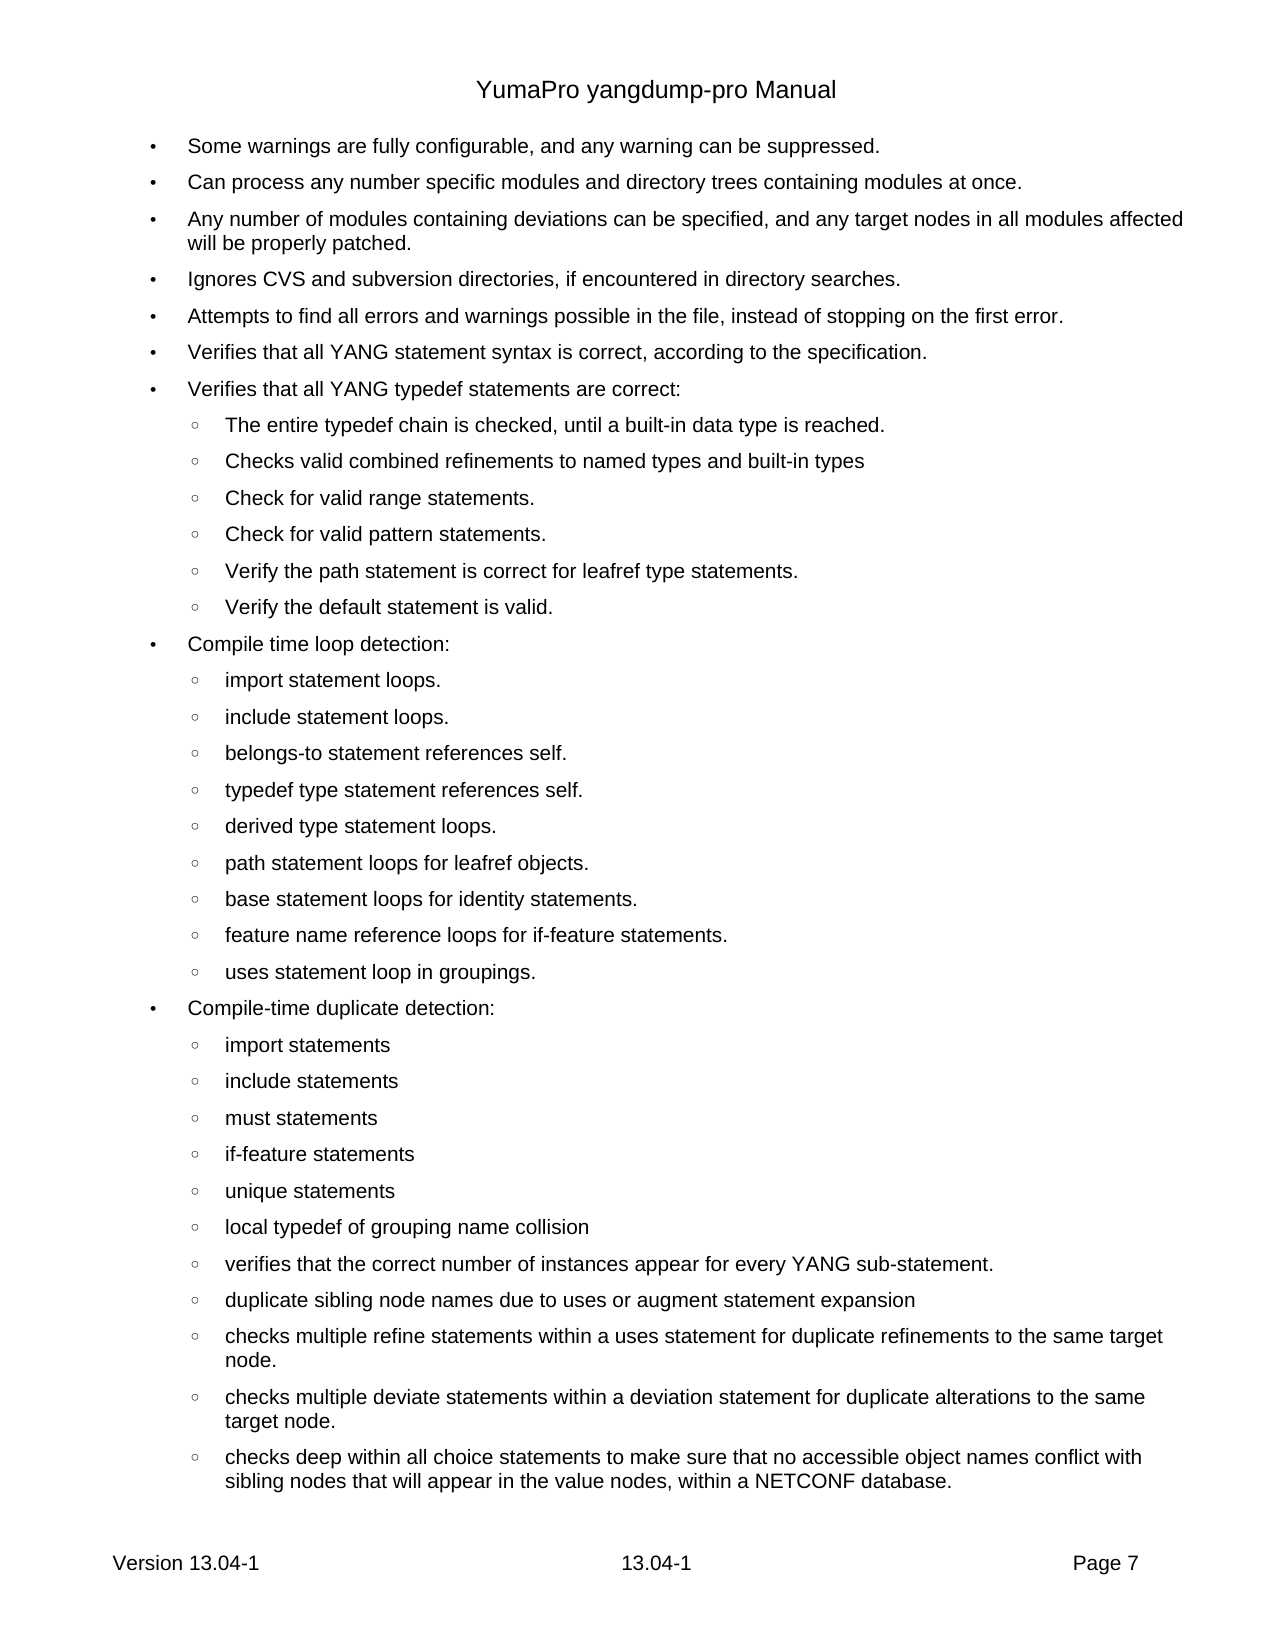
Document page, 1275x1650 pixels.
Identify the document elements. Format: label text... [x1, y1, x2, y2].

list Verify the default statement is valid. [187, 595, 1200, 619]
list Any number of modules containing deviations can be specified, and any target nodes in all modules affected will be properly patched. [150, 207, 1200, 254]
list The entire typedef chain is checked, until a built-in data type is reached. [187, 413, 1200, 437]
list belongs-to statement references self. [187, 741, 1200, 765]
list Compile time loop detection: [150, 632, 1200, 656]
list checks deep within all choice statements to make sure that no accessible object names conflict with sibling nodes that will appear in the value nodes, within a NETCONF database. [187, 1445, 1200, 1493]
list Checks valid combined refinements to named types and built-in types [187, 449, 1200, 473]
list verifies that the correct number of instances appear for every YANG sub-statement. [187, 1251, 1200, 1275]
list Verify the path statement is correct for leafref type statements. [187, 559, 1200, 583]
list checks multiple refine statements within a uses statement for duplicate refinements to the same target node. [187, 1324, 1200, 1372]
list Verifies that all YANG typedef statements are correct: [150, 376, 1200, 400]
list Attempts to find all errors and warnings possible in the file, instead of stopping on the first error. [150, 303, 1200, 327]
list Check for valid range statements. [187, 486, 1200, 510]
list unique statements [187, 1178, 1200, 1202]
list Verifies that all YANG statement syntax is correct, according to the specification. [150, 340, 1200, 364]
list duplicate sibling node names due to uses or augment statement expansion [187, 1288, 1200, 1312]
list uses statement loop in groupings. [187, 960, 1200, 984]
list Can process any number specific modules and directory trees containing modules at once. [150, 170, 1200, 194]
list local typedef of grouping name collision [187, 1215, 1200, 1239]
list import statement loops. [187, 668, 1200, 692]
list must statements [187, 1106, 1200, 1129]
list path statement loops for leafref objects. [187, 850, 1200, 874]
list include statement loops. [187, 704, 1200, 728]
list checks multiple deviate statements within a deviation statement for duplicate alterations to the same target node. [187, 1385, 1200, 1433]
list feature name reference loops for if-feature statements. [187, 923, 1200, 947]
list Compile-time duplicate detection: [150, 996, 1200, 1020]
list derived type statement loops. [187, 814, 1200, 838]
list include statements [187, 1069, 1200, 1093]
list Some warnings are fully configurable, and any warning can be suppressed. [150, 134, 1200, 158]
list if-feature statements [187, 1142, 1200, 1166]
list import statements [187, 1033, 1200, 1057]
list typedef type statement references self. [187, 777, 1200, 801]
list Check for valid pattern statements. [187, 522, 1200, 546]
list Ignores CVS and subversion directories, if encountered in directory searches. [150, 267, 1200, 291]
list base statement loops for identity statements. [187, 887, 1200, 911]
